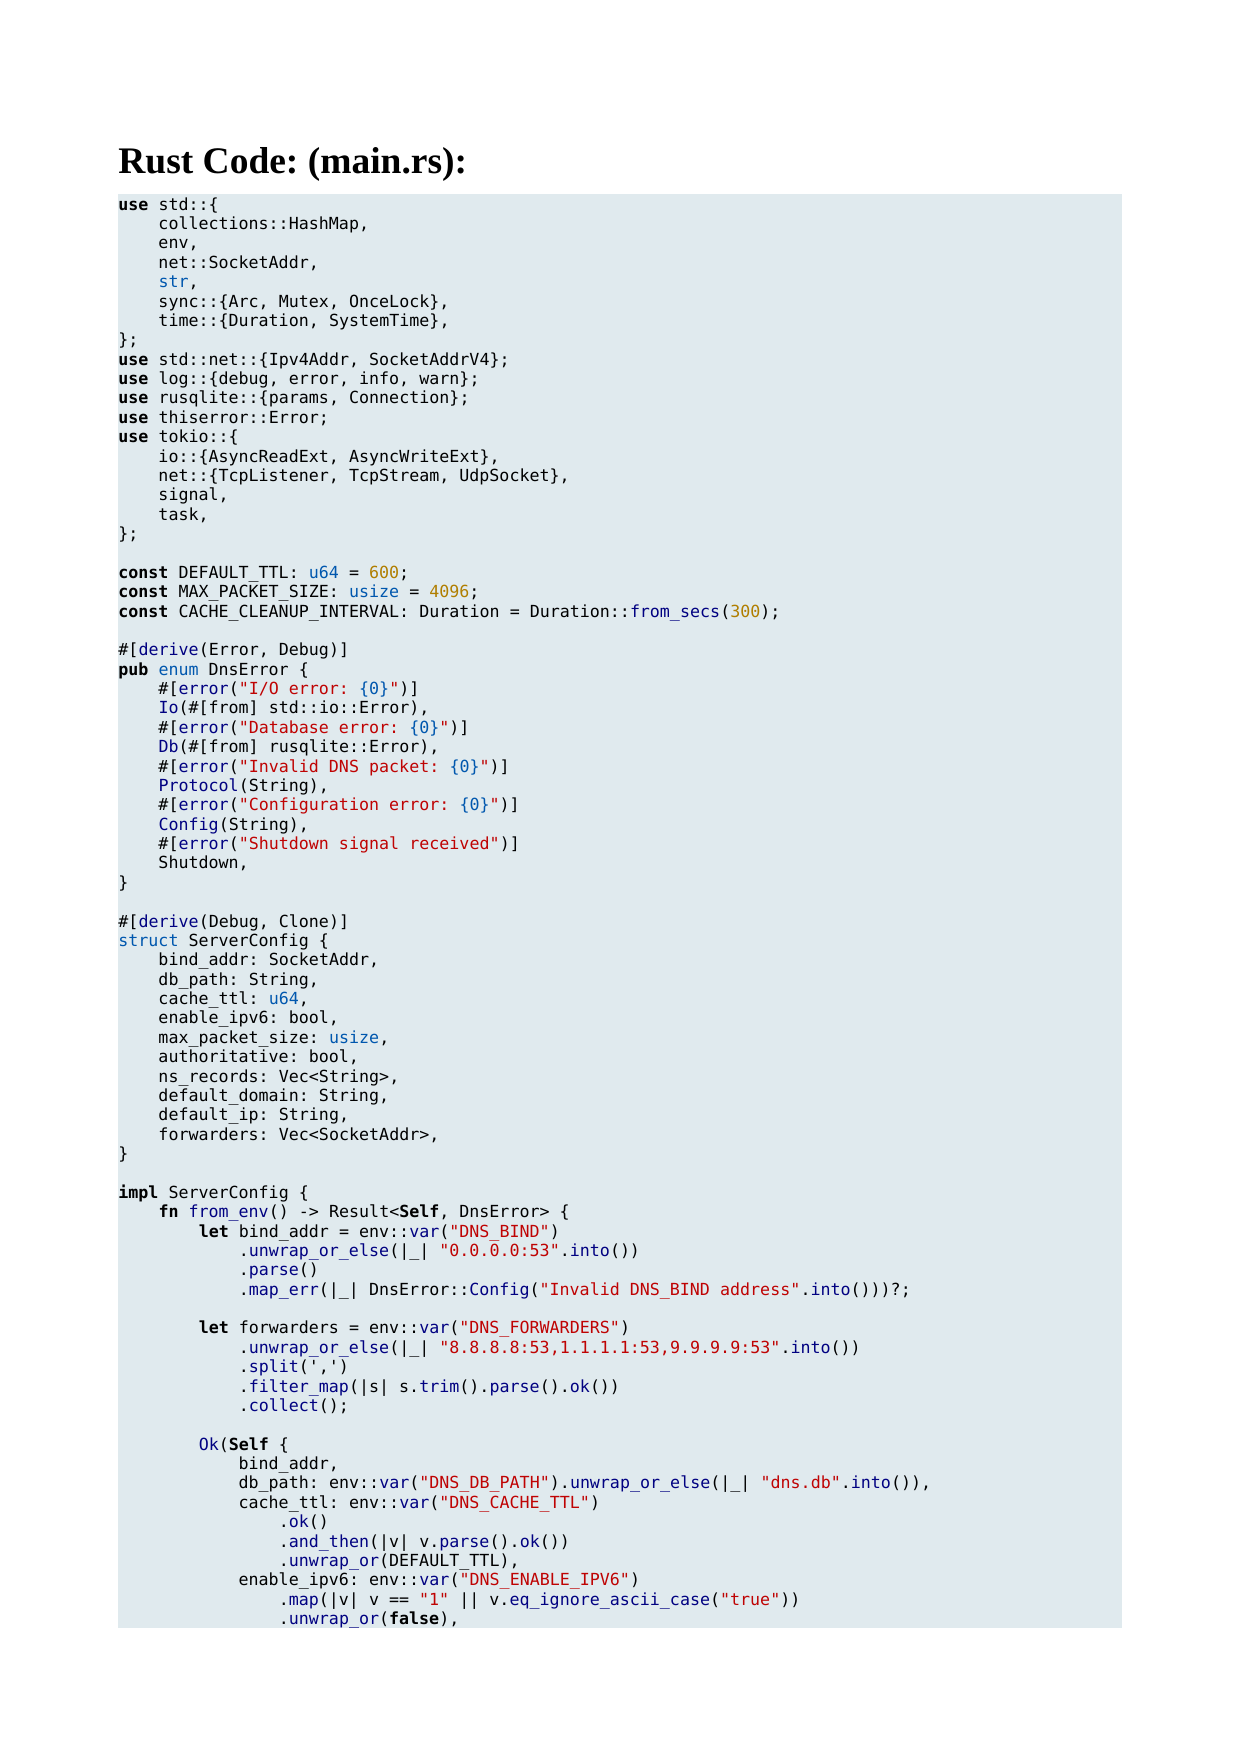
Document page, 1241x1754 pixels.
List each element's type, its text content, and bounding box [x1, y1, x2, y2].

text bind_addr: SocketAddr, [118, 950, 1122, 969]
text cache_ttl: env::var("DNS_CACHE_TTL") [118, 1493, 1122, 1512]
text authoritative: bool, [118, 1047, 1122, 1066]
text .unwrap_or_else(|_| "8.8.8.8:53,1.1.1.1:53,9.9.9.9:53".into()) [118, 1338, 1122, 1357]
text str, [118, 272, 1122, 291]
text ns_records: Vec<String>, [118, 1066, 1122, 1086]
text enable_ipv6: env::var("DNS_ENABLE_IPV6") [118, 1570, 1122, 1589]
text use tokio::{ [118, 427, 1122, 446]
text .unwrap_or_else(|_| "0.0.0.0:53".into()) [118, 1241, 1122, 1260]
text signal, [118, 485, 1122, 504]
text }; [118, 524, 1122, 543]
text .and_then(|v| v.parse().ok()) [118, 1531, 1122, 1551]
text cache_ttl: u64, [118, 989, 1122, 1008]
text } [118, 873, 1122, 892]
text Io(#[from] std::io::Error), [118, 698, 1122, 718]
text struct ServerConfig { [118, 931, 1122, 950]
text Shutdown, [118, 853, 1122, 873]
text .split(',') [118, 1357, 1122, 1376]
text #[error("Database error: {0}")] [118, 718, 1122, 737]
text net::{TcpListener, TcpStream, UdpSocket}, [118, 466, 1122, 485]
text let bind_addr = env::var("DNS_BIND") [118, 1221, 1122, 1241]
text const MAX_PACKET_SIZE: usize = 4096; [118, 582, 1122, 601]
text #[derive(Error, Debug)] [118, 640, 1122, 659]
text task, [118, 504, 1122, 524]
text .map_err(|_| DnsError::Config("Invalid DNS_BIND address".into()))?; [118, 1279, 1122, 1299]
text max_packet_size: usize, [118, 1028, 1122, 1047]
text use log::{debug, error, info, warn}; [118, 369, 1122, 388]
text collections::HashMap, [118, 214, 1122, 233]
text forwarders: Vec<SocketAddr>, [118, 1124, 1122, 1144]
text default_domain: String, [118, 1086, 1122, 1105]
text .parse() [118, 1260, 1122, 1279]
text .filter_map(|s| s.trim().parse().ok()) [118, 1376, 1122, 1396]
text #[error("Invalid DNS packet: {0}")] [118, 756, 1122, 776]
text .ok() [118, 1512, 1122, 1531]
text impl ServerConfig { [118, 1183, 1122, 1202]
text #[error("I/O error: {0}")] [118, 679, 1122, 698]
text db_path: String, [118, 969, 1122, 989]
text Protocol(String), [118, 776, 1122, 795]
subtitle Rust Code: (main.rs): [118, 139, 1122, 182]
text let forwarders = env::var("DNS_FORWARDERS") [118, 1318, 1122, 1338]
text io::{AsyncReadExt, AsyncWriteExt}, [118, 446, 1122, 466]
text .map(|v| v == "1" || v.eq_ignore_ascii_case("true")) [118, 1589, 1122, 1609]
text use std::net::{Ipv4Addr, SocketAddrV4}; [118, 349, 1122, 369]
text const DEFAULT_TTL: u64 = 600; [118, 563, 1122, 582]
text use thiserror::Error; [118, 408, 1122, 427]
text .unwrap_or(DEFAULT_TTL), [118, 1551, 1122, 1570]
text .unwrap_or(false), [118, 1609, 1122, 1628]
text Ok(Self { [118, 1434, 1122, 1454]
text Config(String), [118, 814, 1122, 834]
text } [118, 1144, 1122, 1163]
text net::SocketAddr, [118, 253, 1122, 272]
text bind_addr, [118, 1454, 1122, 1473]
text time::{Duration, SystemTime}, [118, 311, 1122, 330]
text #[error("Configuration error: {0}")] [118, 795, 1122, 814]
text use rusqlite::{params, Connection}; [118, 388, 1122, 408]
text #[error("Shutdown signal received")] [118, 834, 1122, 853]
text use std::{ [118, 194, 1122, 214]
text pub enum DnsError { [118, 659, 1122, 679]
text Db(#[from] rusqlite::Error), [118, 737, 1122, 756]
text default_ip: String, [118, 1105, 1122, 1124]
text }; [118, 330, 1122, 349]
text const CACHE_CLEANUP_INTERVAL: Duration = Duration::from_secs(300); [118, 601, 1122, 621]
text db_path: env::var("DNS_DB_PATH").unwrap_or_else(|_| "dns.db".into()), [118, 1473, 1122, 1493]
text enable_ipv6: bool, [118, 1008, 1122, 1028]
text fn from_env() -> Result<Self, DnsError> { [118, 1202, 1122, 1221]
text sync::{Arc, Mutex, OnceLock}, [118, 291, 1122, 311]
text env, [118, 233, 1122, 253]
text #[derive(Debug, Clone)] [118, 911, 1122, 931]
text .collect(); [118, 1396, 1122, 1415]
